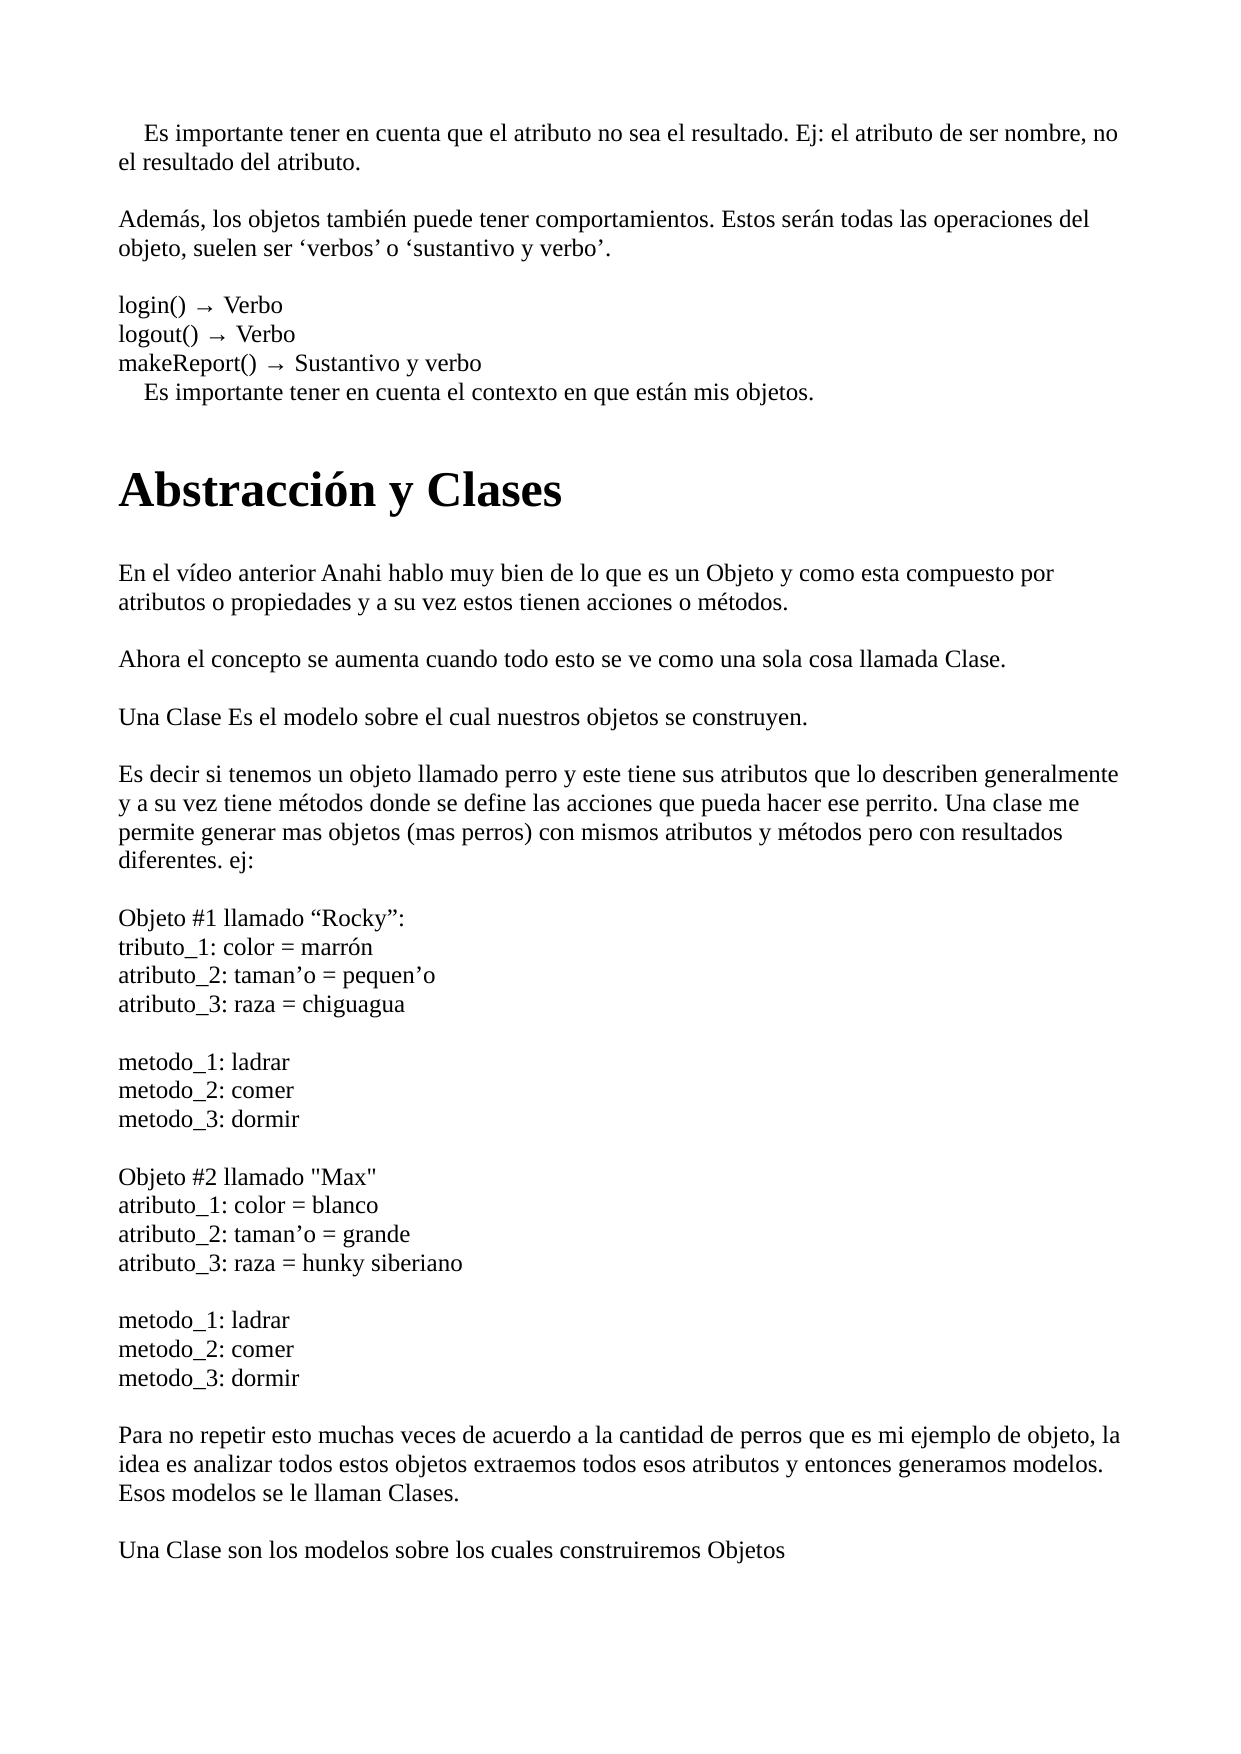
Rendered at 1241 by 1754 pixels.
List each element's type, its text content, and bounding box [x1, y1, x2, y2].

text metodo_1: ladrar [118, 1047, 1122, 1076]
text Objeto #2 llamado "Max" [118, 1162, 1122, 1191]
text makeReport() → Sustantivo y verbo [118, 348, 1122, 377]
text atributo_2: taman’o = pequen’o [118, 961, 1122, 989]
text atributo_1: color = blanco [118, 1191, 1122, 1219]
text Una Clase Es el modelo sobre el cual nuestros objetos se construyen. [118, 702, 1122, 731]
text 💡 Es importante tener en cuenta que el atributo no sea el resultado. Ej: el atributo de ser nombre, no el resultado del atributo. [118, 118, 1122, 176]
text Para no repetir esto muchas veces de acuerdo a la cantidad de perros que es mi ejemplo de objeto, la idea es analizar todos estos objetos extraemos todos esos atributos y entonces generamos modelos. Esos modelos se le llaman Clases. [118, 1421, 1122, 1507]
text metodo_2: comer [118, 1334, 1122, 1363]
text login() → Verbo [118, 291, 1122, 319]
text Además, los objetos también puede tener comportamientos. Estos serán todas las operaciones del objeto, suelen ser ‘verbos’ o ‘sustantivo y verbo’. [118, 204, 1122, 262]
text metodo_2: comer [118, 1076, 1122, 1104]
text atributo_3: raza = hunky siberiano [118, 1248, 1122, 1277]
text Ahora el concepto se aumenta cuando todo esto se ve como una sola cosa llamada Clase. [118, 644, 1122, 673]
text metodo_1: ladrar [118, 1306, 1122, 1334]
text logout() → Verbo [118, 319, 1122, 348]
text Es decir si tenemos un objeto llamado perro y este tiene sus atributos que lo describen generalmente y a su vez tiene métodos donde se define las acciones que pueda hacer ese perrito. Una clase me permite generar mas objetos (mas perros) con mismos atributos y métodos pero con resultados diferentes. ej: [118, 759, 1122, 874]
text atributo_3: raza = chiguagua [118, 989, 1122, 1018]
text Objeto #1 llamado “Rocky”: [118, 903, 1122, 932]
text metodo_3: dormir [118, 1363, 1122, 1392]
text Una Clase son los modelos sobre los cuales construiremos Objetos [118, 1536, 1122, 1564]
text atributo_2: taman’o = grande [118, 1219, 1122, 1248]
subtitle Abstracción y Clases [118, 459, 1122, 517]
text En el vídeo anterior Anahi hablo muy bien de lo que es un Objeto y como esta compuesto por atributos o propiedades y a su vez estos tienen acciones o métodos. [118, 558, 1122, 616]
text 📒 Es importante tener en cuenta el contexto en que están mis objetos. [118, 377, 1122, 406]
text tributo_1: color = marrón [118, 932, 1122, 961]
text metodo_3: dormir [118, 1104, 1122, 1133]
